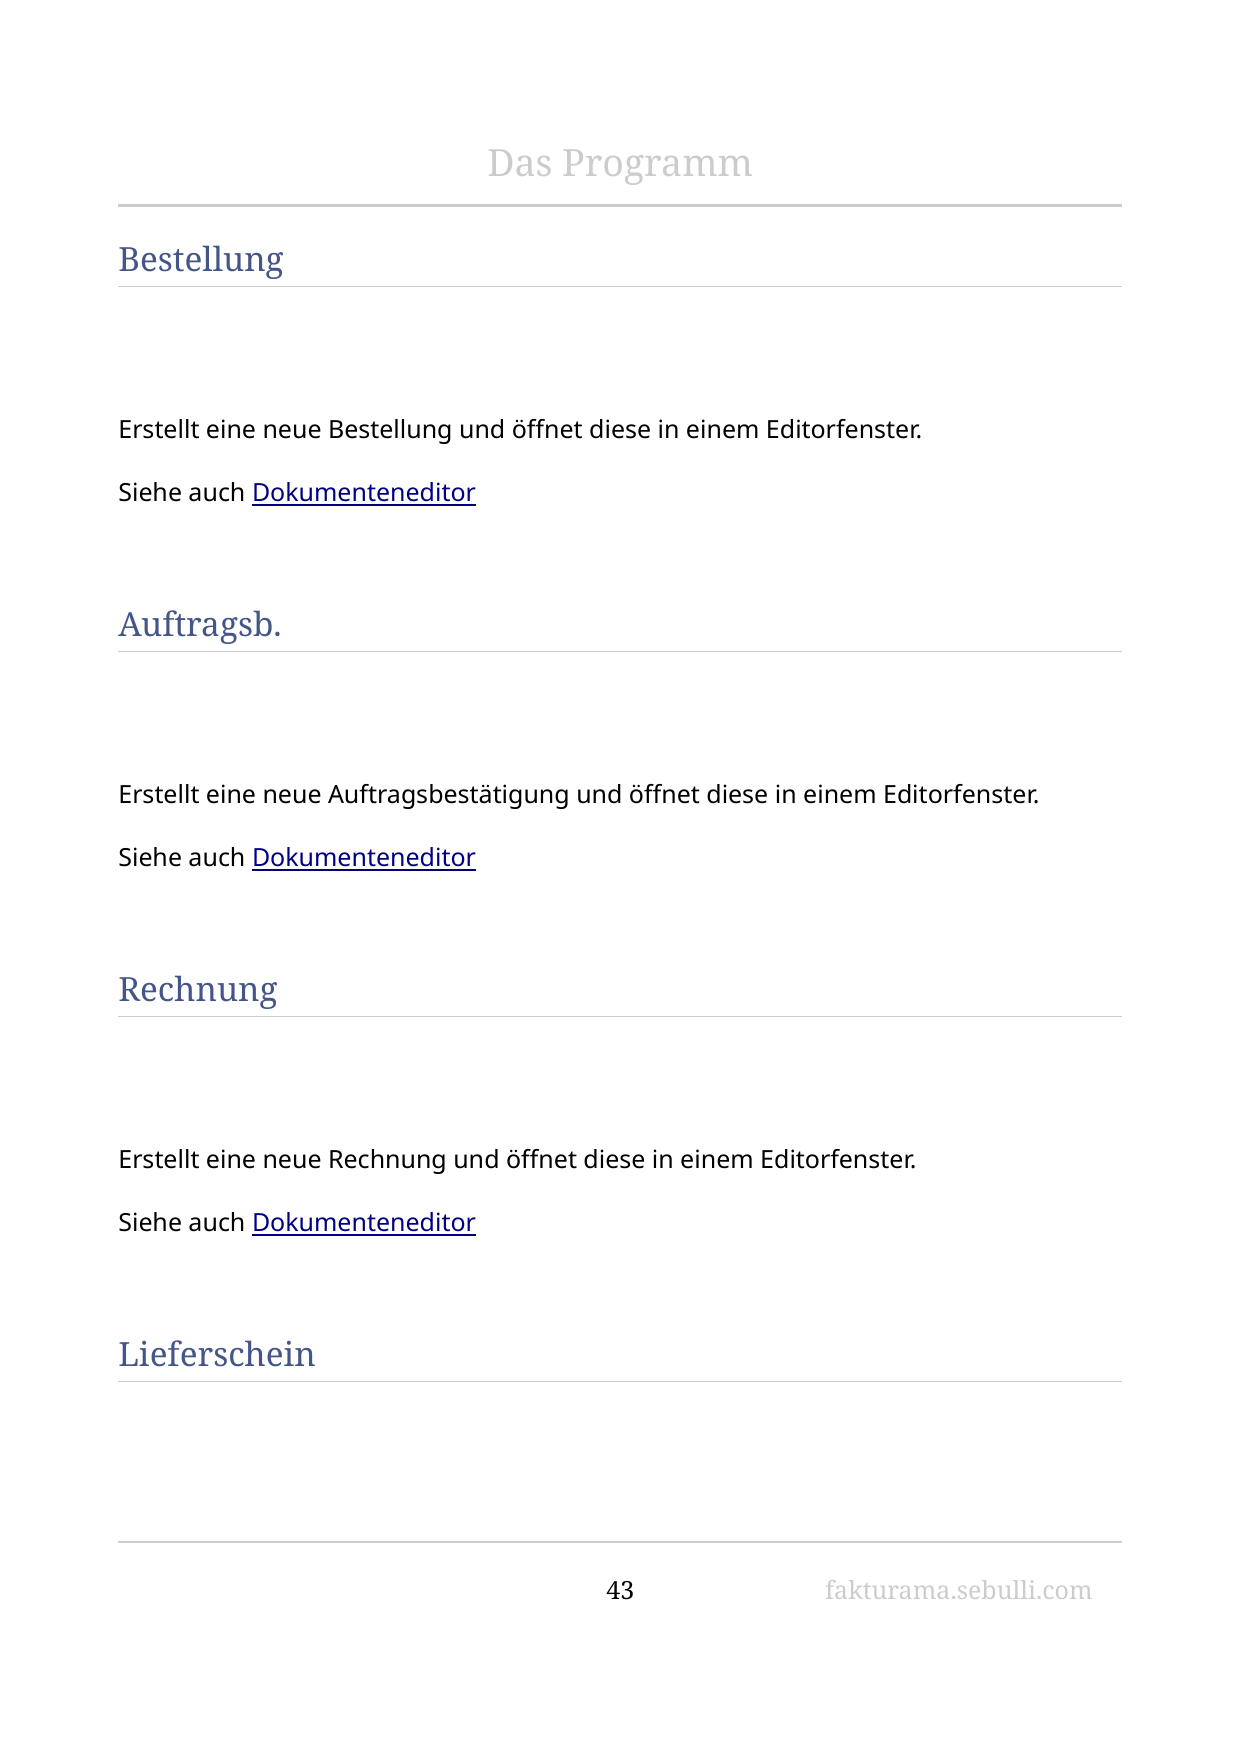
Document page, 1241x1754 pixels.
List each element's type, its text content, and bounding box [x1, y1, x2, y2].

subtitle Bestellung [118, 236, 1122, 286]
subtitle Auftragsb. [118, 601, 1122, 651]
text Erstellt eine neue Auftragsbestätigung und öffnet diese in einem Editorfenster. [118, 777, 1122, 811]
text Siehe auch Dokumenteneditor [118, 840, 1122, 874]
subtitle Rechnung [118, 966, 1122, 1016]
text Erstellt eine neue Bestellung und öffnet diese in einem Editorfenster. [118, 412, 1122, 446]
text Siehe auch Dokumenteneditor [118, 475, 1122, 509]
text Erstellt eine neue Rechnung und öffnet diese in einem Editorfenster. [118, 1142, 1122, 1176]
subtitle Lieferschein [118, 1331, 1122, 1381]
text Siehe auch Dokumenteneditor [118, 1205, 1122, 1239]
